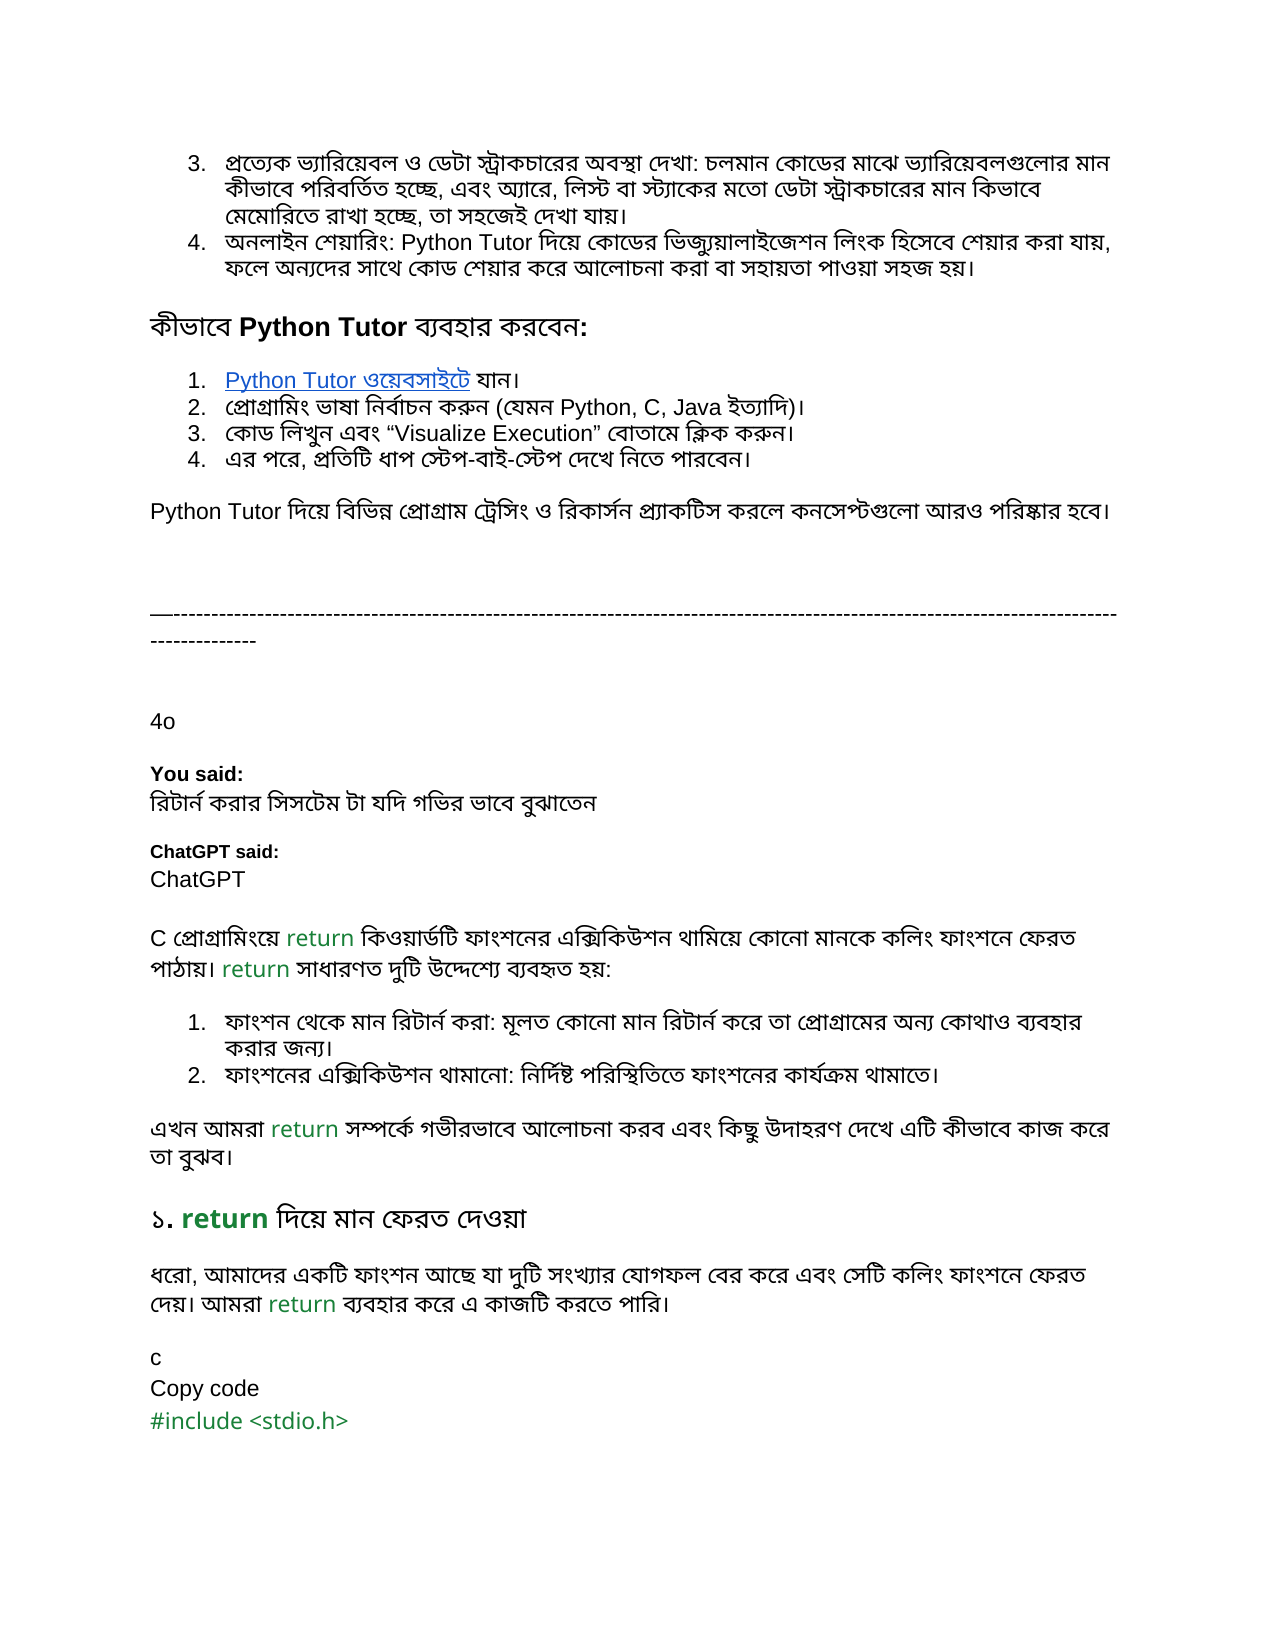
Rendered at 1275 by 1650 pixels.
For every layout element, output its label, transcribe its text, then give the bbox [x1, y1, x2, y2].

text Python Tutor দিয়ে বিভিন্ন প্রোগ্রাম ট্রেসিং ও রিকার্সন প্র্যাকটিস করলে কনসেপ্টগুলো আরও পরিষ্কার হবে। [150, 498, 1125, 524]
list কোড লিখুন এবং “Visualize Execution” বোতামে ক্লিক করুন। [187, 420, 1125, 446]
subtitle You said: [150, 761, 1125, 785]
list প্রোগ্রামিং ভাষা নির্বাচন করুন (যেমন Python, C, Java ইত্যাদি)। [187, 393, 1125, 420]
text c [150, 1344, 1125, 1371]
text এখন আমরা return সম্পর্কে গভীরভাবে আলোচনা করব এবং কিছু উদাহরণ দেখে এটি কীভাবে কাজ করে তা বুঝব। [150, 1113, 1125, 1171]
subtitle ১. return দিয়ে মান ফেরত দেওয়া [150, 1200, 1125, 1237]
text ChatGPT [150, 866, 1125, 893]
list ফাংশন থেকে মান রিটার্ন করা: মূলত কোনো মান রিটার্ন করে তা প্রোগ্রামের অন্য কোথাও ব্যবহার করার জন্য। [187, 1009, 1125, 1062]
list প্রত্যেক ভ্যারিয়েবল ও ডেটা স্ট্রাকচারের অবস্থা দেখা: চলমান কোডের মাঝে ভ্যারিয়েবলগুলোর মান কীভাবে পরিবর্তিত হচ্ছে, এবং অ্যারে, লিস্ট বা স্ট্যাকের মতো ডেটা স্ট্রাকচারের মান কিভাবে মেমোরিতে রাখা হচ্ছে, তা সহজেই দেখা যায়। [187, 150, 1125, 229]
text রিটার্ন করার সিসটেম টা যদি গভির ভাবে বুঝাতেন [150, 789, 1125, 816]
list এর পরে, প্রতিটি ধাপ স্টেপ-বাই-স্টেপ দেখে নিতে পারবেন। [187, 446, 1125, 473]
list ফাংশনের এক্সিকিউশন থামানো: নির্দিষ্ট পরিস্থিতিতে ফাংশনের কার্যক্রম থামাতে। [187, 1062, 1125, 1088]
subtitle ChatGPT said: [150, 841, 1125, 862]
text —------------------------------------------------------------------------------------------------------------------------------------------ [150, 600, 1125, 653]
text ধরো, আমাদের একটি ফাংশন আছে যা দুটি সংখ্যার যোগফল বের করে এবং সেটি কলিং ফাংশনে ফেরত দেয়। আমরা return ব্যবহার করে এ কাজটি করতে পারি। [150, 1262, 1125, 1319]
list অনলাইন শেয়ারিং: Python Tutor দিয়ে কোডের ভিজ্যুয়ালাইজেশন লিংক হিসেবে শেয়ার করা যায়, ফলে অন্যদের সাথে কোড শেয়ার করে আলোচনা করা বা সহায়তা পাওয়া সহজ হয়। [187, 229, 1125, 282]
text C প্রোগ্রামিংয়ে return কিওয়ার্ডটি ফাংশনের এক্সিকিউশন থামিয়ে কোনো মানকে কলিং ফাংশনে ফেরত পাঠায়। return সাধারণত দুটি উদ্দেশ্যে ব্যবহৃত হয়: [150, 921, 1125, 984]
list Python Tutor ওয়েবসাইটে যান। [187, 367, 1125, 393]
text 4o [150, 708, 1125, 734]
text Copy code [150, 1374, 1125, 1401]
subtitle কীভাবে Python Tutor ব্যবহার করবেন: [150, 311, 1125, 342]
text #include <stdio.h> [150, 1405, 1125, 1436]
